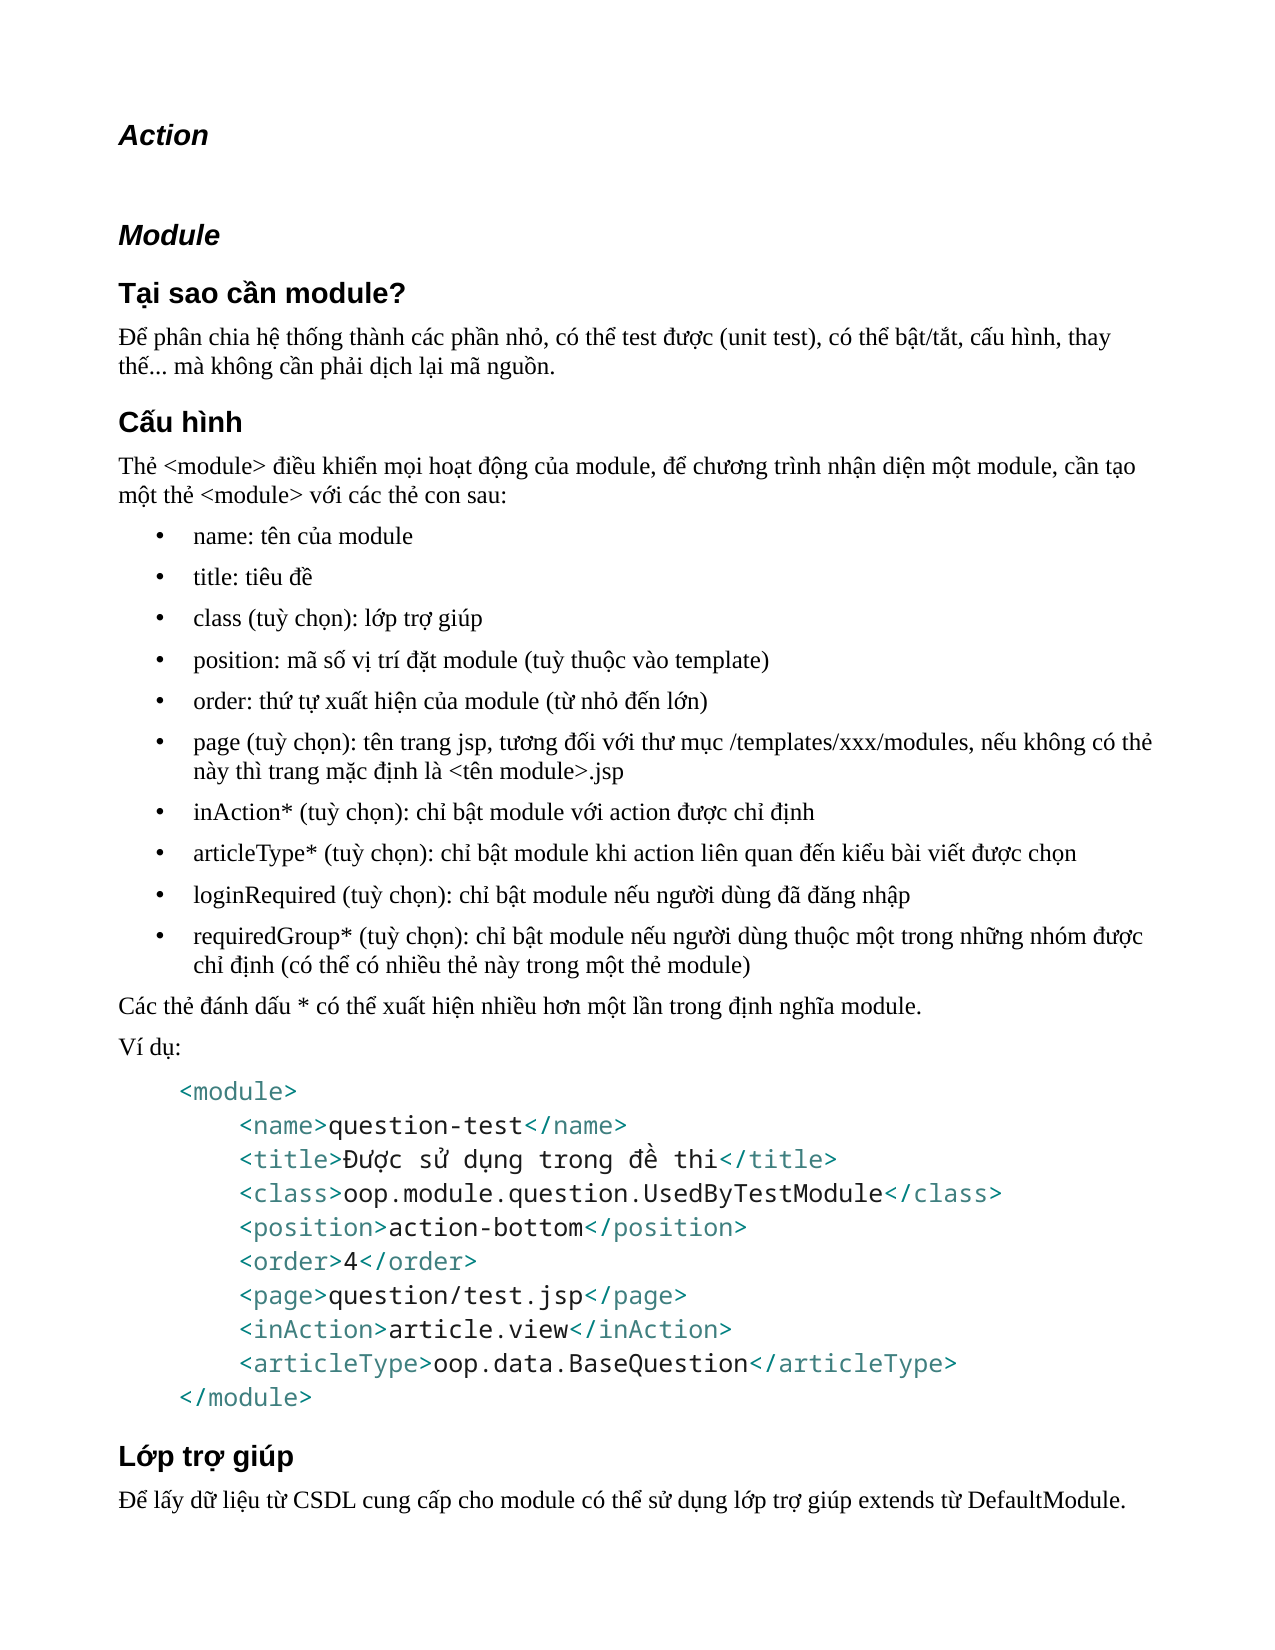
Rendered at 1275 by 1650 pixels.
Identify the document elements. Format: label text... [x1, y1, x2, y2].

text <inAction>article.view</inAction> [118, 1312, 1157, 1346]
text <name>question-test</name> [118, 1108, 1157, 1142]
text <order>4</order> [118, 1244, 1157, 1278]
list requiredGroup* (tuỳ chọn): chỉ bật module nếu người dùng thuộc một trong những nhóm được chỉ định (có thể có nhiều thẻ này trong một thẻ module) [156, 921, 1157, 978]
list class (tuỳ chọn): lớp trợ giúp [156, 603, 1157, 632]
subtitle Lớp trợ giúp [118, 1439, 1157, 1473]
text <title>Được sử dụng trong đề thi</title> [118, 1142, 1157, 1176]
text Ví dụ: [118, 1032, 1157, 1061]
list order: thứ tự xuất hiện của module (từ nhỏ đến lớn) [156, 686, 1157, 715]
list position: mã số vị trí đặt module (tuỳ thuộc vào template) [156, 645, 1157, 673]
subtitle Module [118, 218, 1157, 251]
text Để lấy dữ liệu từ CSDL cung cấp cho module có thể sử dụng lớp trợ giúp extends từ DefaultModule. [118, 1485, 1157, 1514]
subtitle Tại sao cần module? [118, 276, 1157, 310]
text Thẻ <module> điều khiển mọi hoạt động của module, để chương trình nhận diện một module, cần tạo một thẻ <module> với các thẻ con sau: [118, 451, 1157, 508]
list page (tuỳ chọn): tên trang jsp, tương đối với thư mục /templates/xxx/modules, nếu không có thẻ này thì trang mặc định là <tên module>.jsp [156, 727, 1157, 785]
text <class>oop.module.question.UsedByTestModule</class> [118, 1176, 1157, 1210]
text <module> [118, 1073, 1157, 1108]
list name: tên của module [156, 521, 1157, 550]
subtitle Cấu hình [118, 405, 1157, 438]
text <articleType>oop.data.BaseQuestion</articleType> [118, 1346, 1157, 1380]
text Các thẻ đánh dấu * có thể xuất hiện nhiều hơn một lần trong định nghĩa module. [118, 991, 1157, 1020]
text <position>action-bottom</position> [118, 1210, 1157, 1244]
text </module> [118, 1380, 1157, 1414]
list articleType* (tuỳ chọn): chỉ bật module khi action liên quan đến kiểu bài viết được chọn [156, 838, 1157, 867]
list title: tiêu đề [156, 562, 1157, 591]
subtitle Action [118, 118, 1157, 152]
text Để phân chia hệ thống thành các phần nhỏ, có thể test được (unit test), có thể bật/tắt, cấu hình, thay thế... mà không cần phải dịch lại mã nguồn. [118, 322, 1157, 380]
list loginRequired (tuỳ chọn): chỉ bật module nếu người dùng đã đăng nhập [156, 880, 1157, 908]
list inAction* (tuỳ chọn): chỉ bật module với action được chỉ định [156, 797, 1157, 826]
text <page>question/test.jsp</page> [118, 1278, 1157, 1312]
